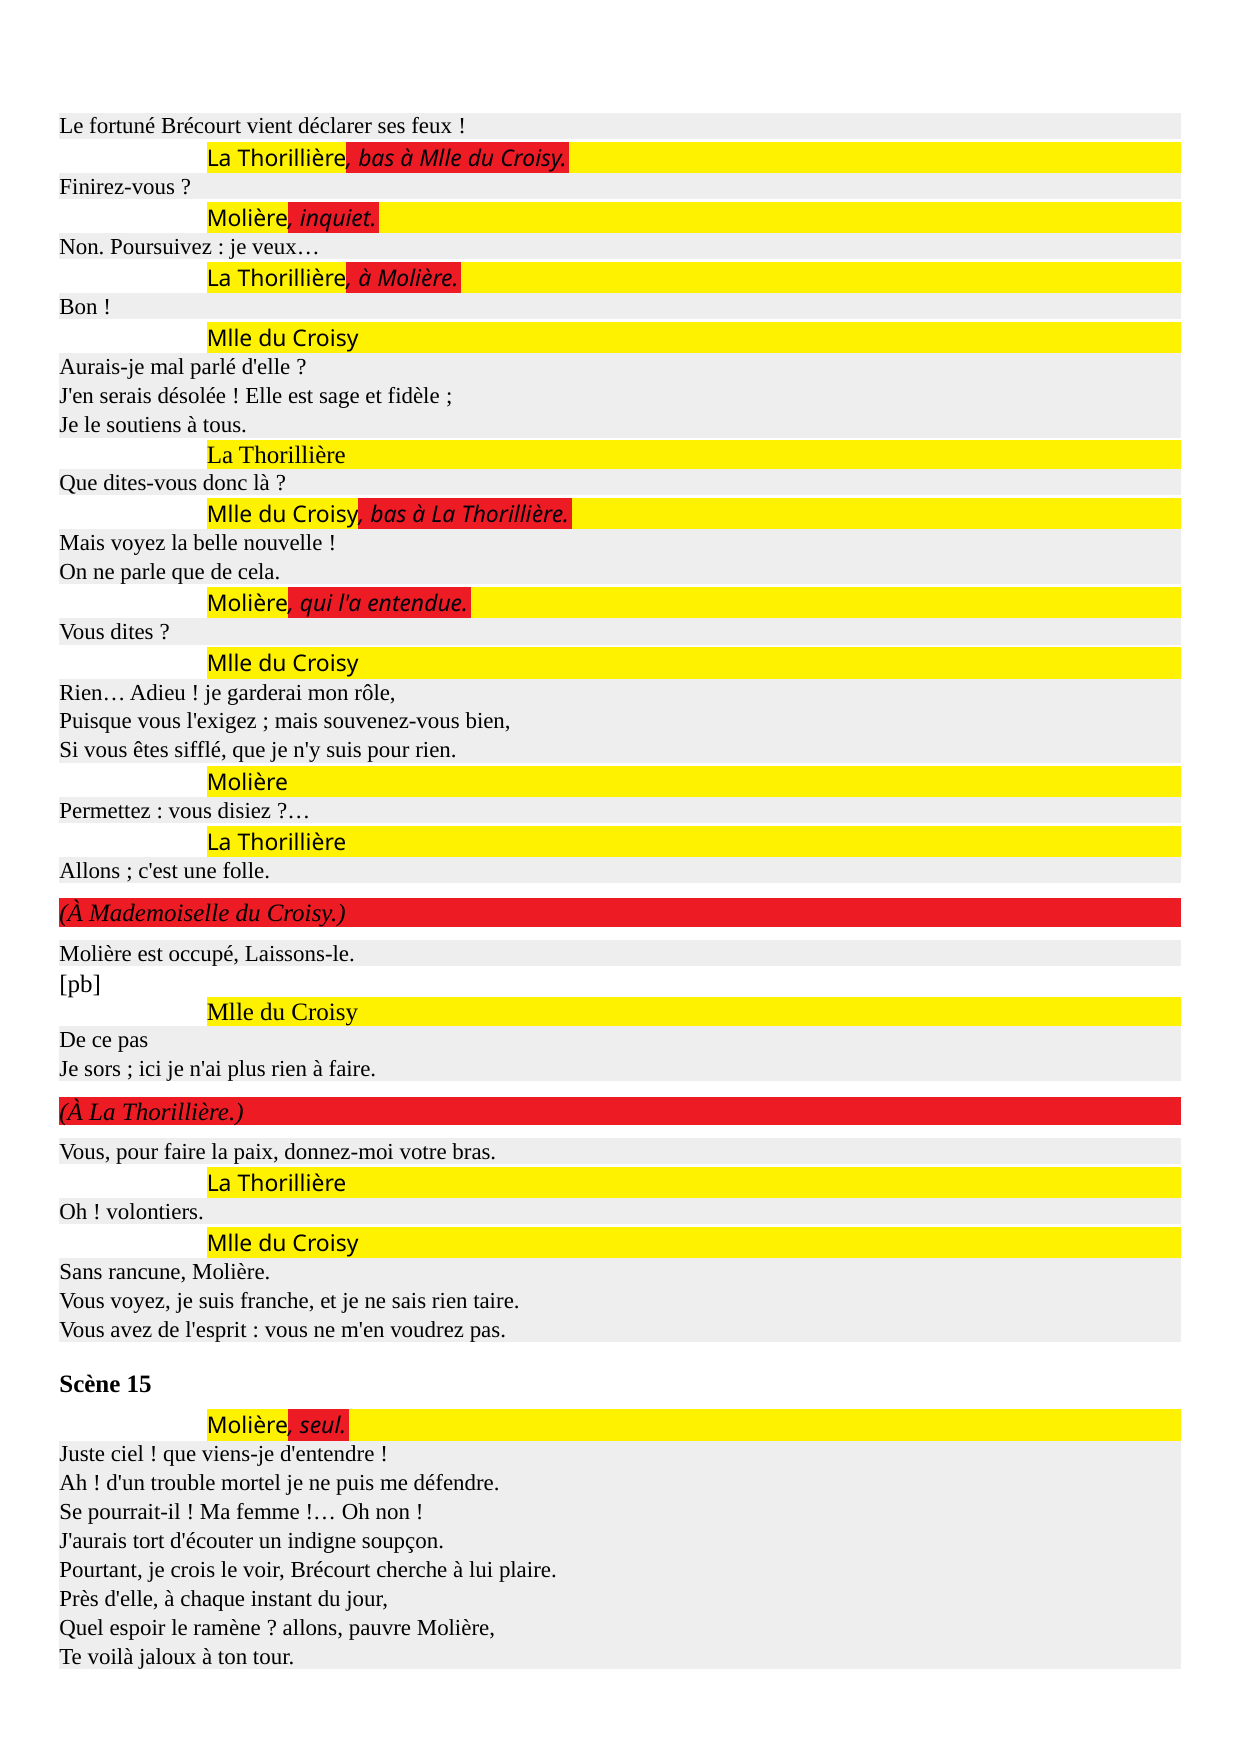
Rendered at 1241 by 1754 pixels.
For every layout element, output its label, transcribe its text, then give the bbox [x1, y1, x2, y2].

subtitle Scène 15 [59, 1369, 1181, 1397]
text Bon ! [59, 293, 1181, 319]
text Mlle du Croisy, bas à La Thorillière. [207, 498, 358, 529]
text La Thorillière [207, 440, 1181, 469]
text Juste ciel ! que viens-je d'entendre ! [59, 1441, 1181, 1467]
text Je le soutiens à tous. [59, 411, 1181, 438]
text Puisque vous l'exigez ; mais souvenez-vous bien, [59, 708, 1181, 734]
text Mlle du Croisy [207, 1227, 1181, 1258]
text La Thorillière, à Molière. [461, 262, 1181, 293]
text Mais voyez la belle nouvelle ! [59, 529, 1181, 556]
text La Thorillière, bas à Mlle du Croisy. [207, 142, 346, 173]
text Si vous êtes sifflé, que je n'y suis pour rien. [59, 737, 1181, 763]
text Aurais-je mal parlé d'elle ? [59, 353, 1181, 380]
text Molière, seul. [349, 1409, 1181, 1441]
text Molière est occupé, Laissons-le. [59, 940, 1181, 966]
text Vous avez de l'esprit : vous ne m'en voudrez pas. [59, 1316, 1181, 1342]
text Que dites-vous donc là ? [59, 469, 1181, 495]
text Quel espoir le ramène ? allons, pauvre Molière, [59, 1614, 1181, 1641]
text Oh ! volontiers. [59, 1198, 1181, 1224]
text Permettez : vous disiez ?… [59, 797, 1181, 823]
text Sans rancune, Molière. [59, 1258, 1181, 1284]
text Mlle du Croisy [207, 647, 1181, 679]
text Se pourrait-il ! Ma femme !… Oh non ! [59, 1498, 1181, 1525]
text Te voilà jaloux à ton tour. [59, 1643, 1181, 1669]
text La Thorillière [207, 1167, 1181, 1198]
text Allons ; c'est une folle. [59, 857, 1181, 883]
text (À La Thorillière.) [59, 1097, 1181, 1125]
text Non. Poursuivez : je veux… [59, 233, 1181, 259]
text On ne parle que de cela. [59, 558, 1181, 584]
text La Thorillière, à Molière. [207, 262, 346, 293]
text Je sors ; ici je n'ai plus rien à faire. [59, 1055, 1181, 1081]
text De ce pas [59, 1026, 1181, 1052]
text Pourtant, je crois le voir, Brécourt cherche à lui plaire. [59, 1556, 1181, 1583]
text Mlle du Croisy [207, 322, 1181, 353]
text Molière, seul. [207, 1409, 288, 1441]
text J'en serais désolée ! Elle est sage et fidèle ; [59, 382, 1181, 409]
text La Thorillière, bas à Mlle du Croisy. [569, 142, 1181, 173]
text (À Mademoiselle du Croisy.) [59, 898, 1181, 927]
text Vous voyez, je suis franche, et je ne sais rien taire. [59, 1287, 1181, 1313]
text Vous, pour faire la paix, donnez-moi votre bras. [59, 1138, 1181, 1164]
text Finirez-vous ? [59, 173, 1181, 199]
text Rien… Adieu ! je garderai mon rôle, [59, 679, 1181, 705]
text Molière, inquiet. [207, 202, 288, 233]
text Molière, qui l'a entendue. [207, 587, 288, 618]
text Molière, inquiet. [379, 202, 1181, 233]
text Molière, qui l'a entendue. [471, 587, 1181, 618]
text Mlle du Croisy, bas à La Thorillière. [572, 498, 1181, 529]
text J'aurais tort d'écouter un indigne soupçon. [59, 1527, 1181, 1554]
text Mlle du Croisy [207, 997, 1181, 1026]
text Vous dites ? [59, 618, 1181, 645]
text Molière [207, 766, 1181, 797]
text La Thorillière [207, 826, 1181, 857]
text Le fortuné Brécourt vient déclarer ses feux ! [59, 113, 1181, 139]
text Ah ! d'un trouble mortel je ne puis me défendre. [59, 1469, 1181, 1496]
text [pb] [59, 969, 1181, 997]
text Près d'elle, à chaque instant du jour, [59, 1585, 1181, 1612]
